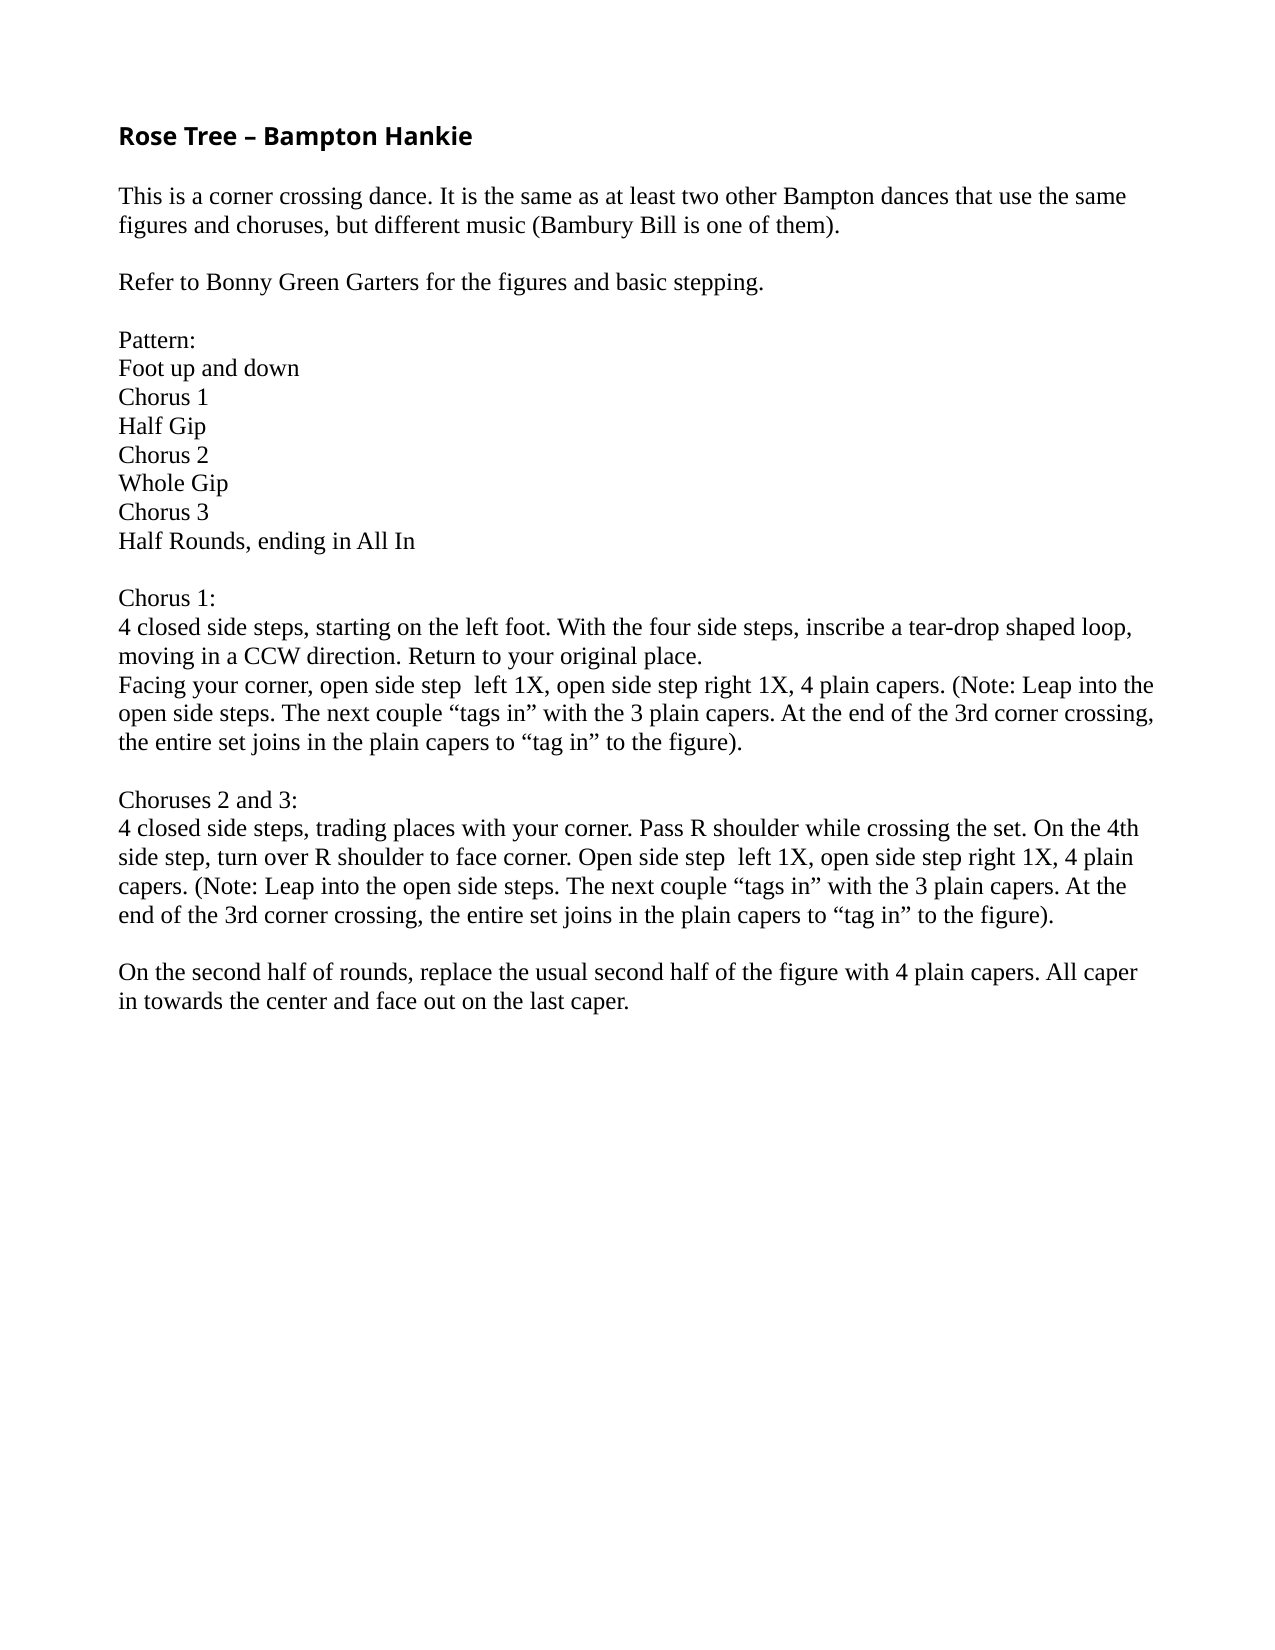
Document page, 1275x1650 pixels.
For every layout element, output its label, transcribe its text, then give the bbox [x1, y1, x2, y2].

text Whole Gip [118, 468, 1157, 497]
text Choruses 2 and 3: [118, 785, 1157, 813]
text 4 closed side steps, trading places with your corner. Pass R shoulder while crossing the set. On the 4th side step, turn over R shoulder to face corner. Open side step left 1X, open side step right 1X, 4 plain capers. (Note: Leap into the open side steps. The next couple “tags in” with the 3 plain capers. At the end of the 3rd corner crossing, the entire set joins in the plain capers to “tag in” to the figure). [118, 813, 1157, 928]
text Chorus 1: [118, 583, 1157, 612]
text Pattern: [118, 325, 1157, 353]
text Facing your corner, open side step left 1X, open side step right 1X, 4 plain capers. (Note: Leap into the open side steps. The next couple “tags in” with the 3 plain capers. At the end of the 3rd corner crossing, the entire set joins in the plain capers to “tag in” to the figure). [118, 670, 1157, 756]
text Half Gip [118, 411, 1157, 440]
text Half Rounds, ending in All In [118, 526, 1157, 555]
text Refer to Bonny Green Garters for the figures and basic stepping. [118, 267, 1157, 296]
text Chorus 2 [118, 440, 1157, 468]
text On the second half of rounds, replace the usual second half of the figure with 4 plain capers. All caper in towards the center and face out on the last caper. [118, 957, 1157, 1015]
text Foot up and down [118, 353, 1157, 382]
text Chorus 1 [118, 382, 1157, 411]
text 4 closed side steps, starting on the left foot. With the four side steps, inscribe a tear-drop shaped loop, moving in a CCW direction. Return to your original place. [118, 612, 1157, 670]
text Rose Tree – Bampton Hankie [118, 118, 1157, 152]
text This is a corner crossing dance. It is the same as at least two other Bampton dances that use the same figures and choruses, but different music (Bambury Bill is one of them). [118, 181, 1157, 238]
text Chorus 3 [118, 497, 1157, 526]
